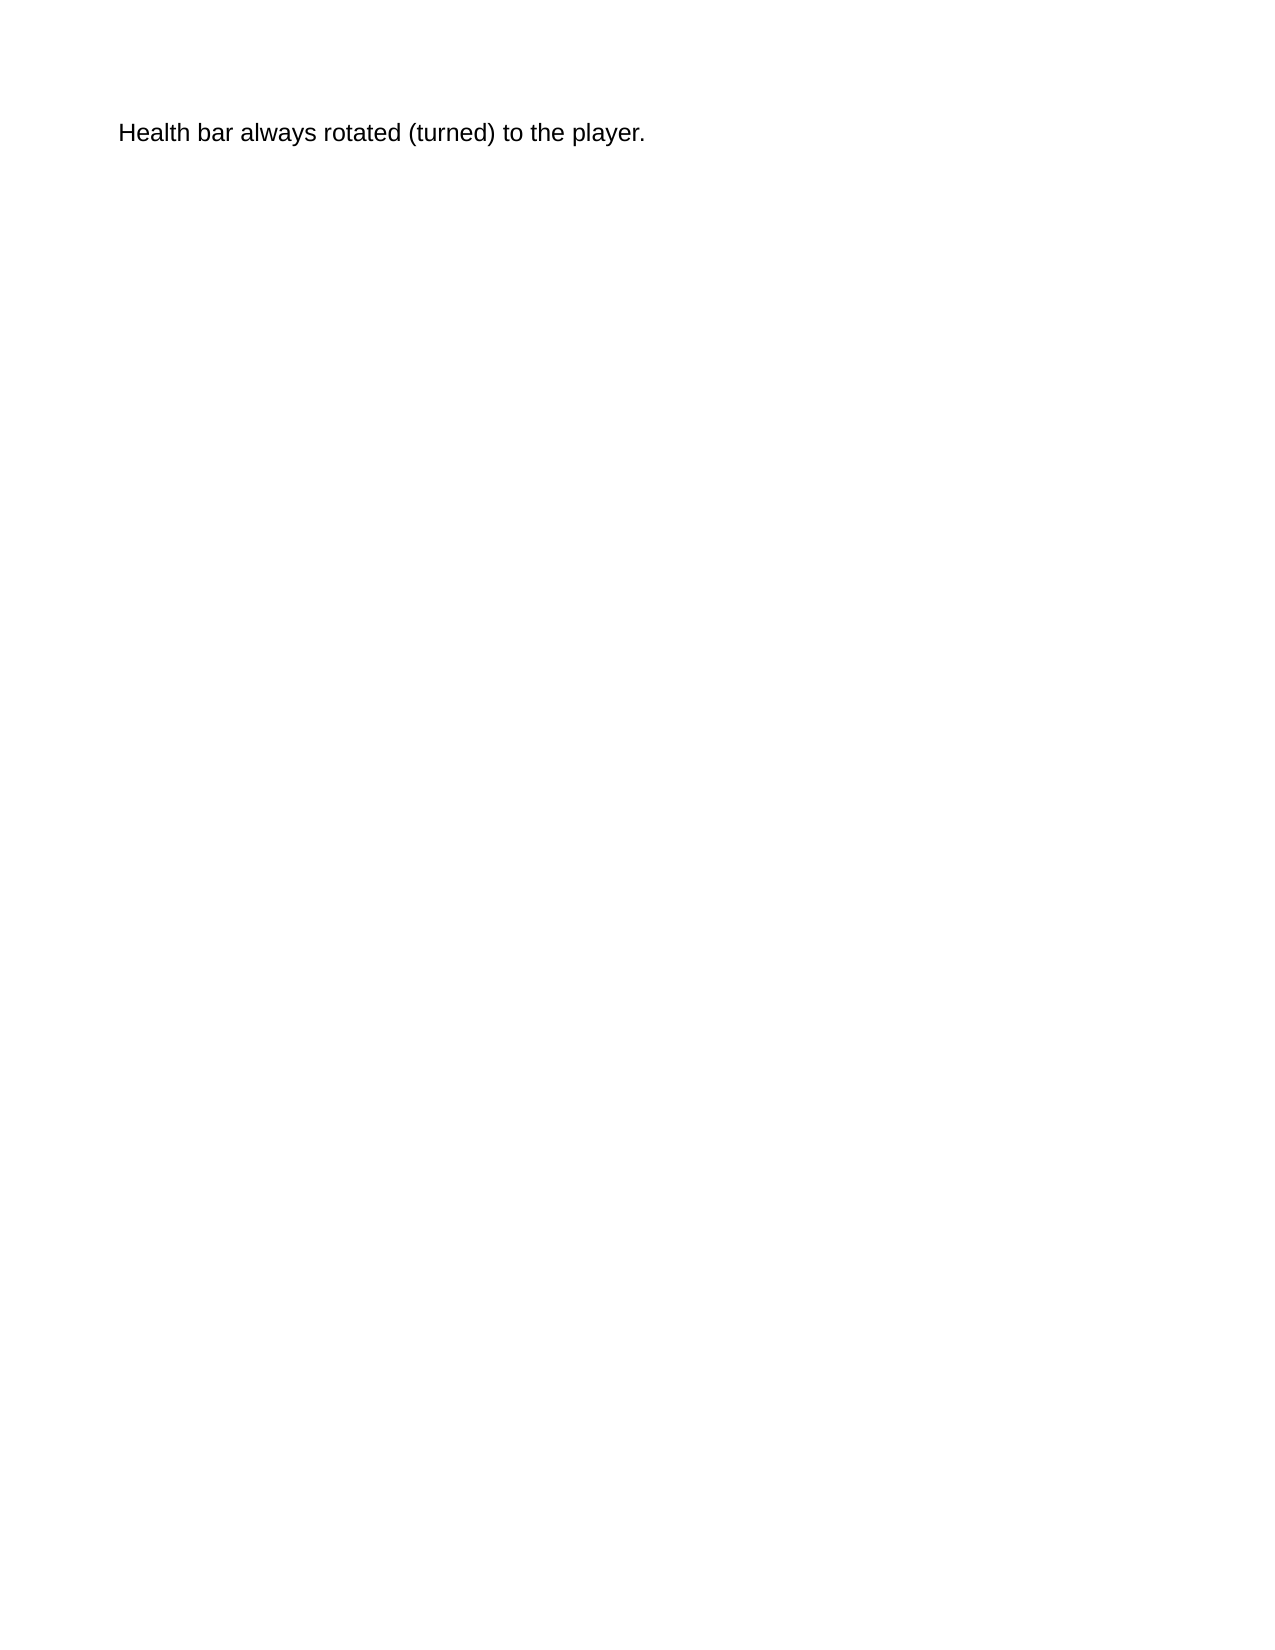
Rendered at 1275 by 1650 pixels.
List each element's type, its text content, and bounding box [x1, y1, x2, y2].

text Health bar always rotated (turned) to the player. [118, 118, 1157, 147]
